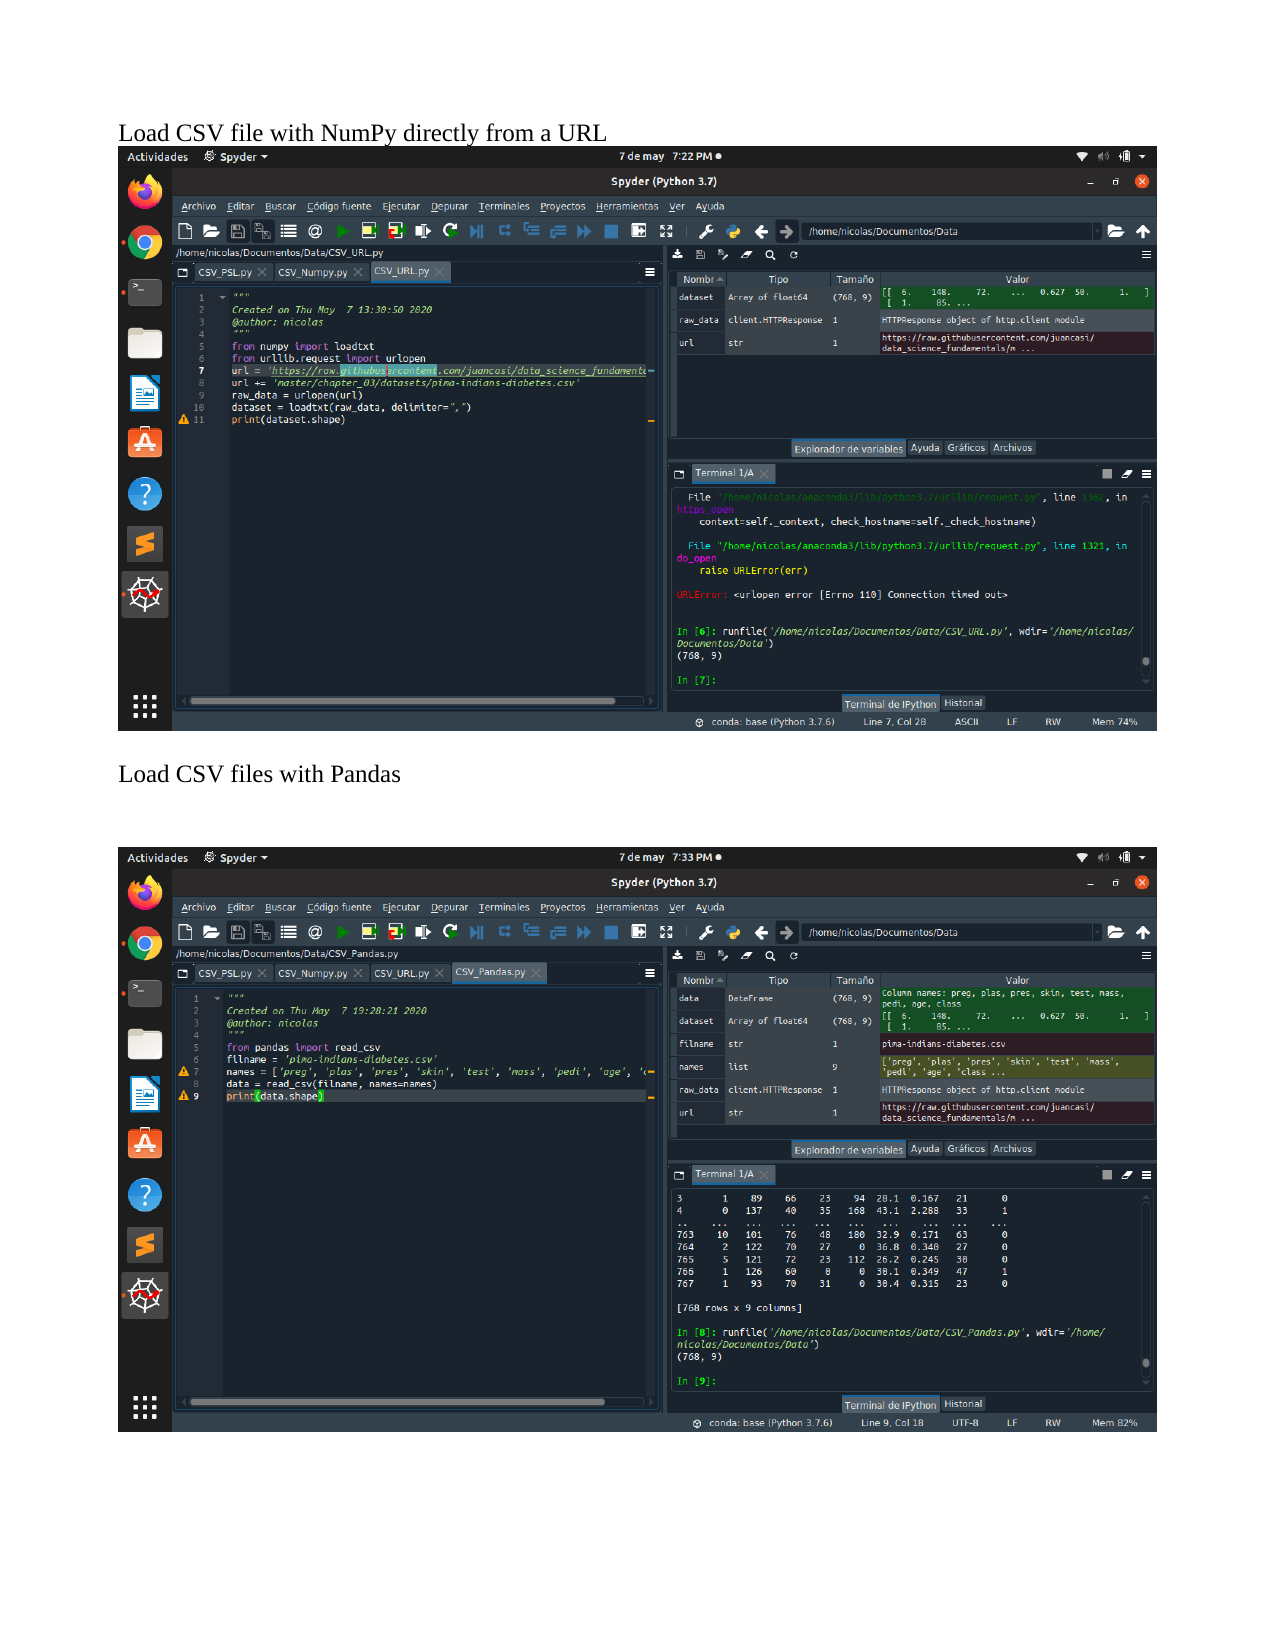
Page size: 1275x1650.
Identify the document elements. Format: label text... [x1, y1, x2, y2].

text Load CSV file with NumPy directly from a URL [118, 118, 1157, 146]
picture [118, 847, 1157, 1432]
text Load CSV files with Pandas [118, 759, 1157, 788]
picture [118, 146, 1157, 731]
